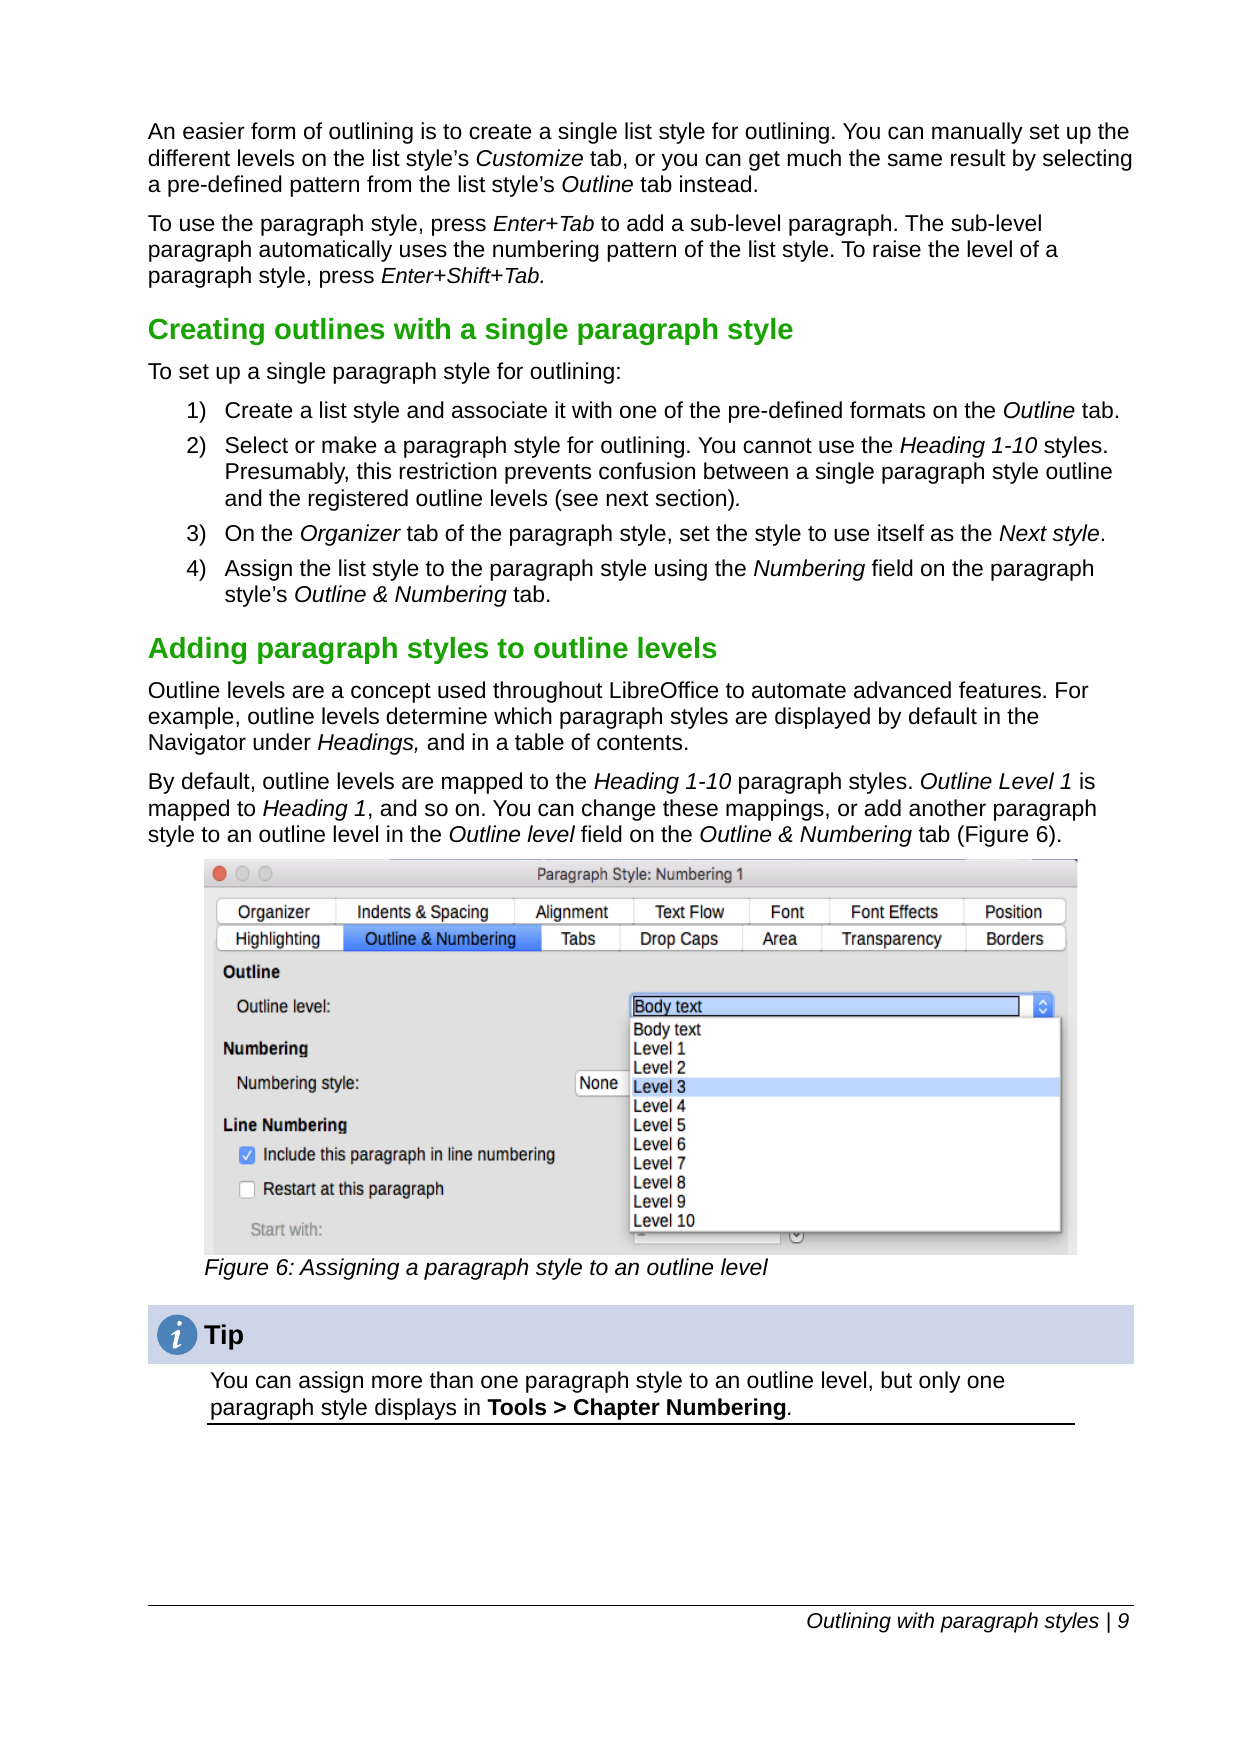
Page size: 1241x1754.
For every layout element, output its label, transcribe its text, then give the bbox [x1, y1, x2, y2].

text By default, outline levels are mapped to the Heading 1-10 paragraph styles. Outline Level 1 is mapped to Heading 1, and so on. You can change these mappings, or add another paragraph style to an outline level in the Outline level field on the Outline & Numbering tab (Figure 6). [148, 768, 1134, 847]
text You can assign more than one paragraph style to an outline level, but only one paragraph style displays in Tools > Chapter Numbering. [207, 1364, 1075, 1423]
picture [204, 859, 1078, 1255]
subtitle Creating outlines with a single paragraph style [148, 312, 1134, 346]
list Create a list style and associate it with one of the pre-defined formats on the Outline tab. [207, 397, 1134, 423]
list On the Organizer tab of the paragraph style, set the style to use itself as the Next style. [207, 520, 1134, 546]
list Select or make a paragraph style for outlining. You cannot use the Heading 1-10 styles. Presumably, this restriction prevents confusion between a single paragraph style outline and the registered outline levels (see next section). [207, 432, 1134, 511]
subtitle Adding paragraph styles to outline levels [148, 631, 1134, 665]
subtitle Tip [148, 1305, 1134, 1364]
text To use the paragraph style, press Enter+Tab to add a sub-level paragraph. The sub-level paragraph automatically uses the numbering pattern of the list style. To raise the level of a paragraph style, press Enter+Shift+Tab. [148, 210, 1134, 289]
text Outline levels are a concept used throughout LibreOffice to automate advanced features. For example, outline levels determine which paragraph styles are displayed by default in the Navigator under Headings, and in a table of contents. [148, 677, 1134, 756]
list Assign the list style to the paragraph style using the Numbering field on the paragraph style’s Outline & Numbering tab. [207, 555, 1134, 608]
text An easier form of outlining is to create a single list style for outlining. You can manually set up the different levels on the list style’s Customize tab, or you can get much the same result by selecting a pre-defined pattern from the list style’s Outline tab instead. [148, 118, 1134, 197]
list To set up a single paragraph style for outlining: [148, 358, 1134, 384]
text Figure 6: Assigning a paragraph style to an outline level [204, 1255, 1078, 1281]
